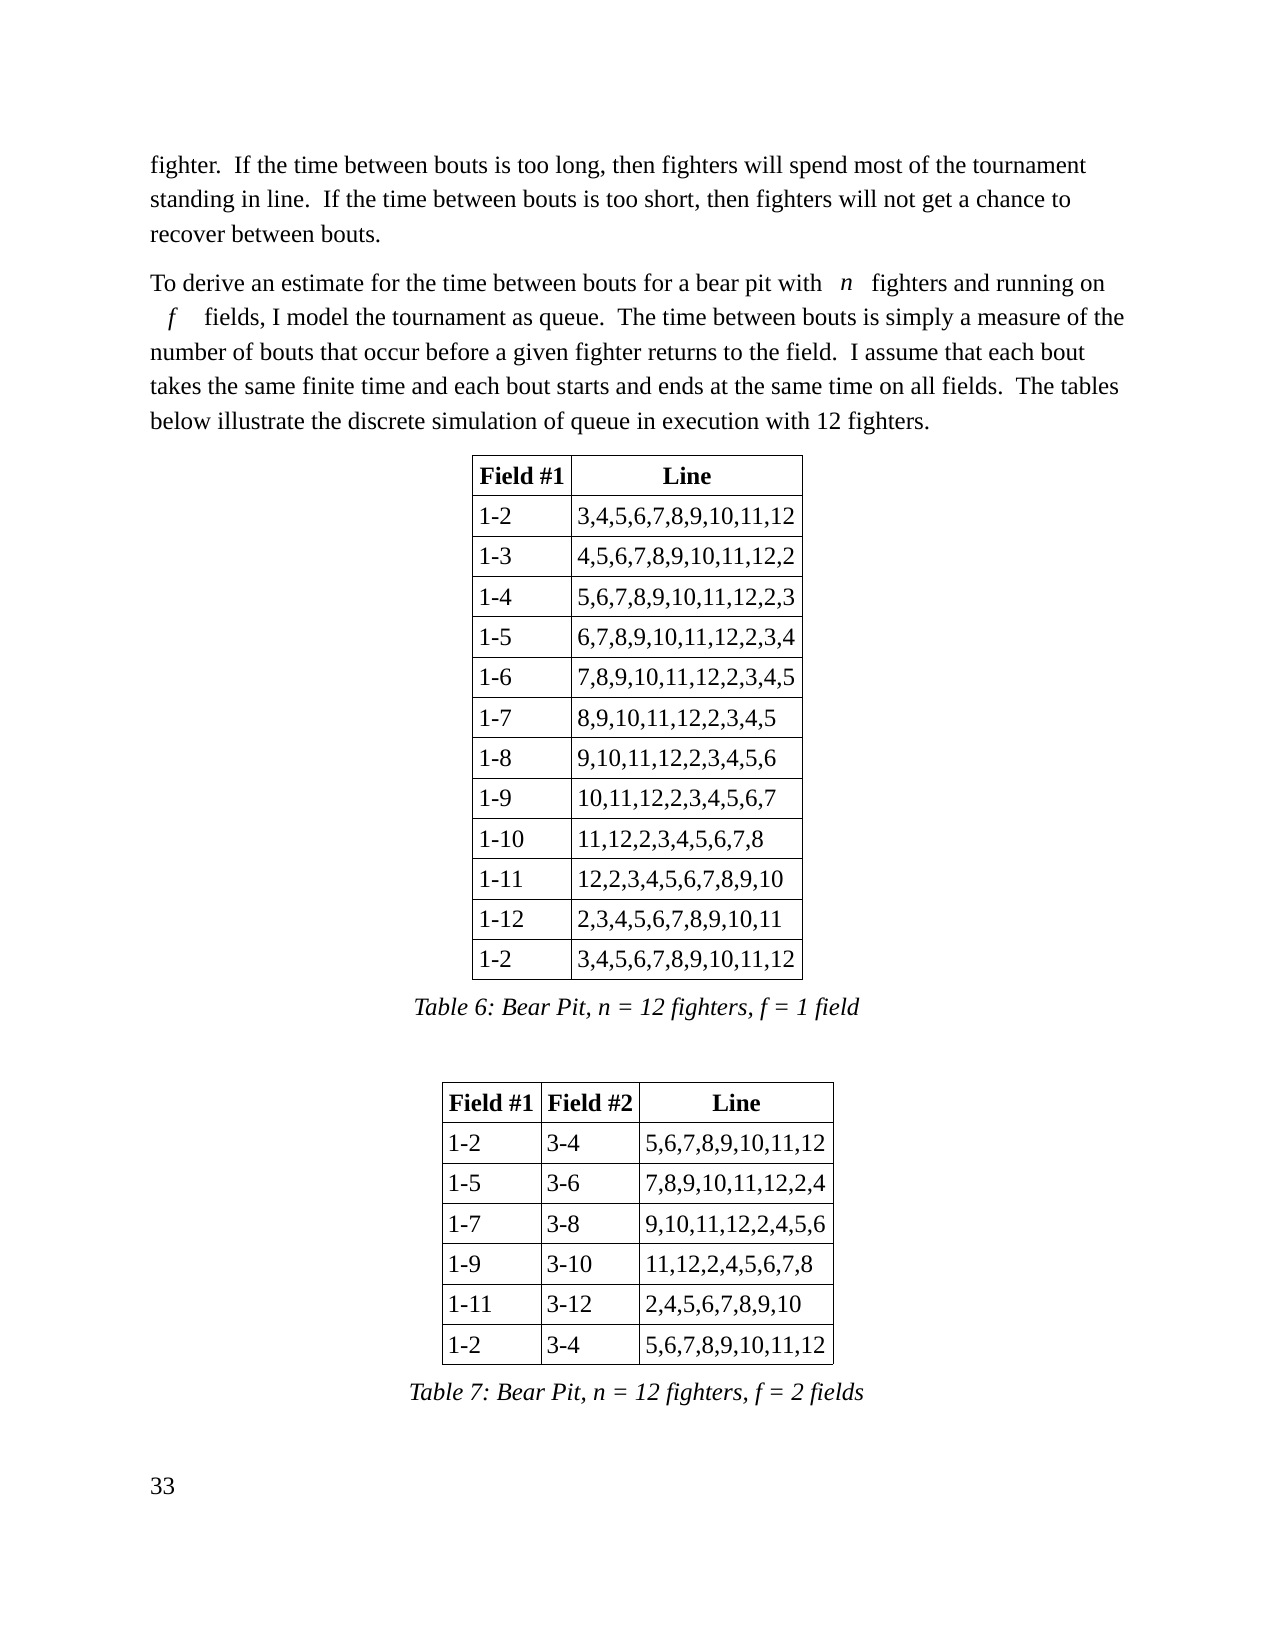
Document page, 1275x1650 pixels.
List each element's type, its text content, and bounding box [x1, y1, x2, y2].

table_cell 5,6,7,8,9,10,11,12,2,3 [572, 577, 802, 616]
table_header Field #1 [443, 1083, 541, 1122]
table_cell 7,8,9,10,11,12,2,3,4,5 [572, 658, 802, 697]
text Table 6: Bear Pit, n = 12 fighters, f = 1 field [150, 992, 1125, 1020]
table_cell 11,12,2,3,4,5,6,7,8 [572, 819, 802, 858]
table_cell 4,5,6,7,8,9,10,11,12,2 [572, 537, 802, 576]
table_cell 1-9 [473, 779, 571, 818]
table_cell 3-12 [542, 1285, 639, 1324]
table_cell 3-4 [542, 1325, 639, 1364]
table_cell 12,2,3,4,5,6,7,8,9,10 [572, 859, 802, 898]
table_cell 2,3,4,5,6,7,8,9,10,11 [572, 900, 802, 939]
text fighter. If the time between bouts is too long, then fighters will spend most of the tournament standing in line. If the time between bouts is too short, then fighters will not get a chance to recover between bouts. [150, 150, 1125, 248]
table_cell 3-4 [542, 1123, 639, 1163]
table_cell 1-2 [443, 1123, 541, 1163]
table_cell 1-12 [473, 900, 571, 939]
table_cell 6,7,8,9,10,11,12,2,3,4 [572, 617, 802, 657]
table_cell 1-11 [473, 859, 571, 898]
table_cell 1-9 [443, 1244, 541, 1283]
table_cell 5,6,7,8,9,10,11,12 [640, 1123, 833, 1163]
table_cell 1-11 [443, 1285, 541, 1324]
table_cell 2,4,5,6,7,8,9,10 [640, 1285, 833, 1324]
table_cell 1-5 [443, 1164, 541, 1203]
table_cell 1-7 [473, 698, 571, 737]
table_cell 1-3 [473, 537, 571, 576]
text To derive an estimate for the time between bouts for a bear pit withfighters and running on fields, I model the tournament as queue. The time between bouts is simply a measure of the number of bouts that occur before a given fighter returns to the field. I assume that each bout takes the same finite time and each bout starts and ends at the same time on all fields. The tables below illustrate the discrete simulation of queue in execution with 12 fighters. [150, 268, 1125, 435]
table_cell 10,11,12,2,3,4,5,6,7 [572, 779, 802, 818]
table_cell 1-8 [473, 738, 571, 777]
table_cell 1-2 [473, 940, 571, 979]
table_cell 3-6 [542, 1164, 639, 1203]
table_cell 3,4,5,6,7,8,9,10,11,12 [572, 940, 802, 979]
table_cell 8,9,10,11,12,2,3,4,5 [572, 698, 802, 737]
table_cell 1-2 [443, 1325, 541, 1364]
table_cell 9,10,11,12,2,3,4,5,6 [572, 738, 802, 777]
table_header Line [572, 456, 802, 495]
table_cell 1-2 [473, 496, 571, 536]
table_cell 1-6 [473, 658, 571, 697]
table_cell 9,10,11,12,2,4,5,6 [640, 1204, 833, 1243]
table_header Line [640, 1083, 833, 1122]
table_cell 1-4 [473, 577, 571, 616]
table_cell 7,8,9,10,11,12,2,4 [640, 1164, 833, 1203]
table_cell 5,6,7,8,9,10,11,12 [640, 1325, 833, 1364]
table_cell 1-5 [473, 617, 571, 657]
table_cell 3,4,5,6,7,8,9,10,11,12 [572, 496, 802, 536]
table_cell 11,12,2,4,5,6,7,8 [640, 1244, 833, 1283]
table_cell 3-10 [542, 1244, 639, 1283]
text Table 7: Bear Pit, n = 12 fighters, f = 2 fields [150, 1377, 1125, 1406]
table_header Field #1 [473, 456, 571, 495]
table_cell 3-8 [542, 1204, 639, 1243]
table_cell 1-10 [473, 819, 571, 858]
table_cell 1-7 [443, 1204, 541, 1243]
table_header Field #2 [542, 1083, 639, 1122]
